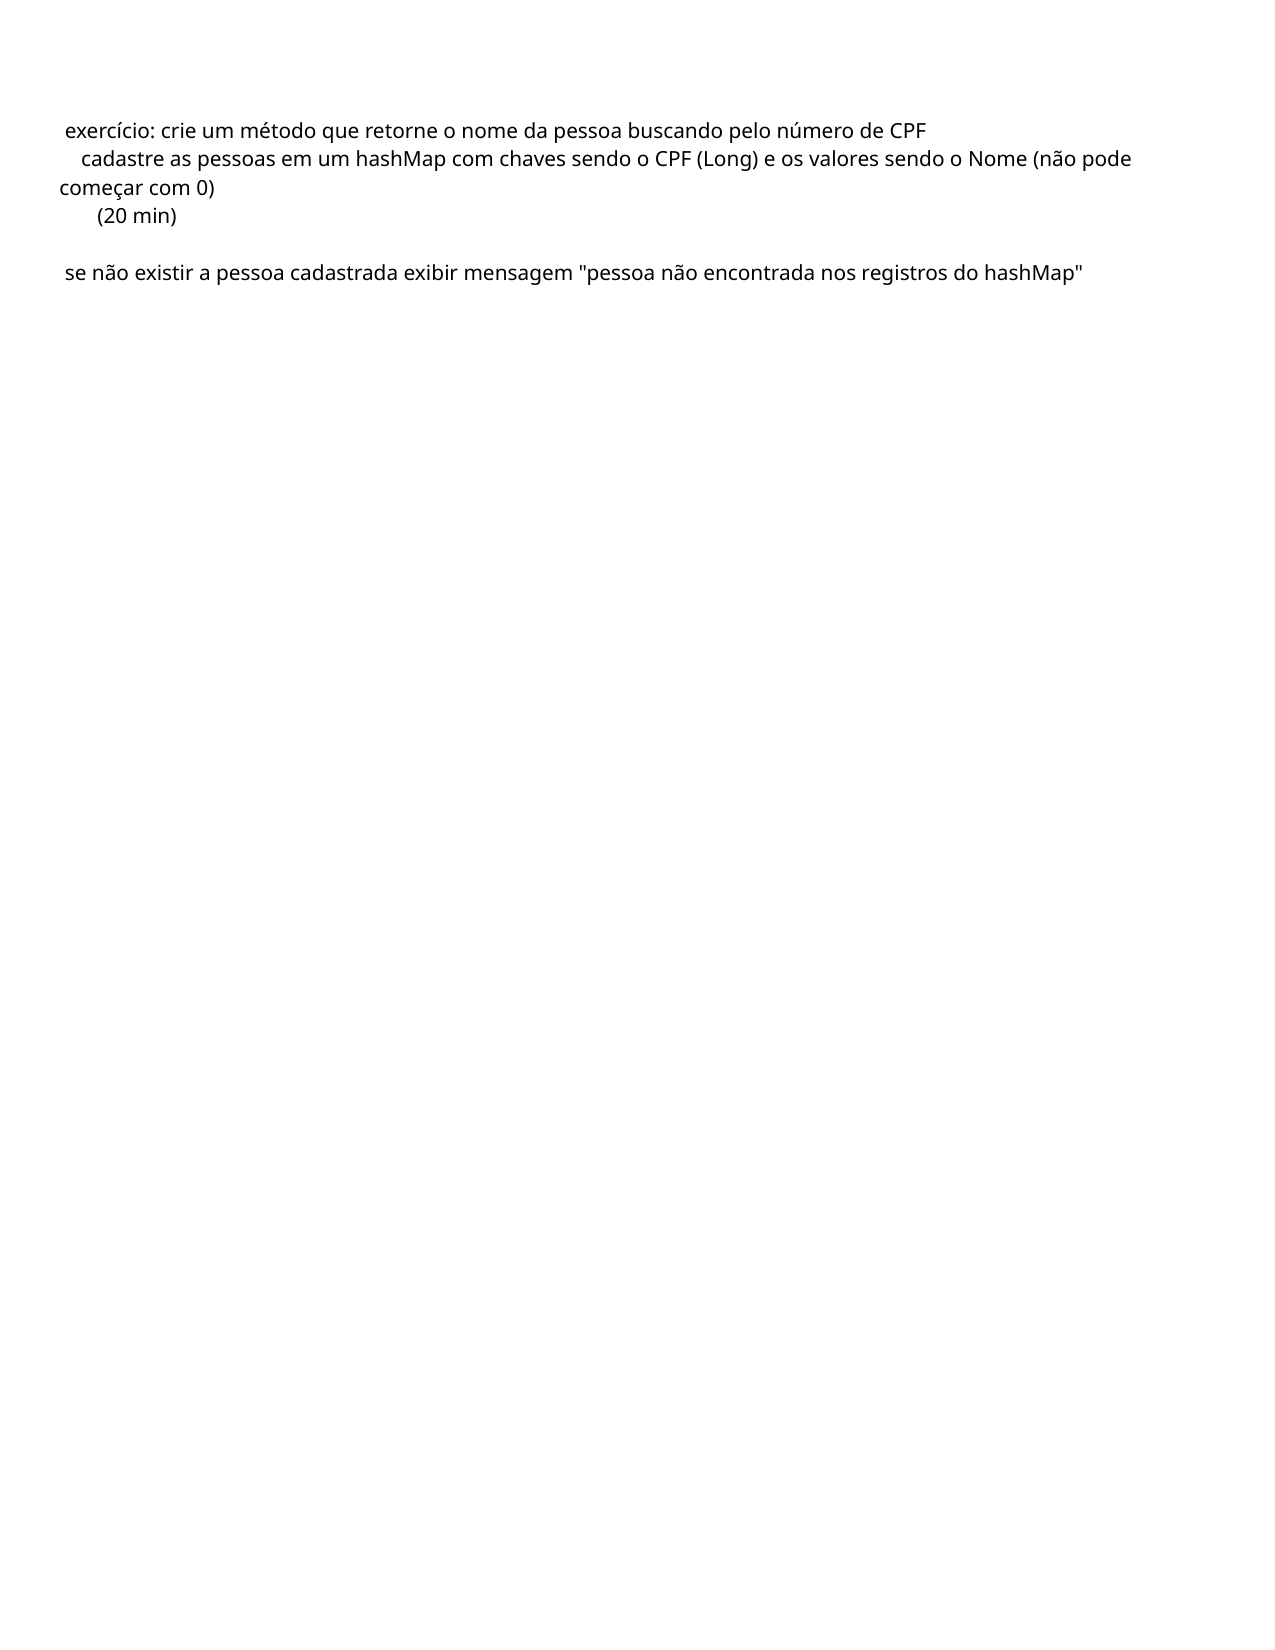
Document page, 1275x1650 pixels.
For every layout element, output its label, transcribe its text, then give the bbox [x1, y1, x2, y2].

text (20 min) [59, 201, 1216, 230]
text cadastre as pessoas em um hashMap com chaves sendo o CPF (Long) e os valores sendo o Nome (não pode começar com 0) [59, 144, 1216, 201]
text se não existir a pessoa cadastrada exibir mensagem "pessoa não encontrada nos registros do hashMap" [59, 258, 1216, 287]
text exercício: crie um método que retorne o nome da pessoa buscando pelo número de CPF [59, 116, 1216, 144]
